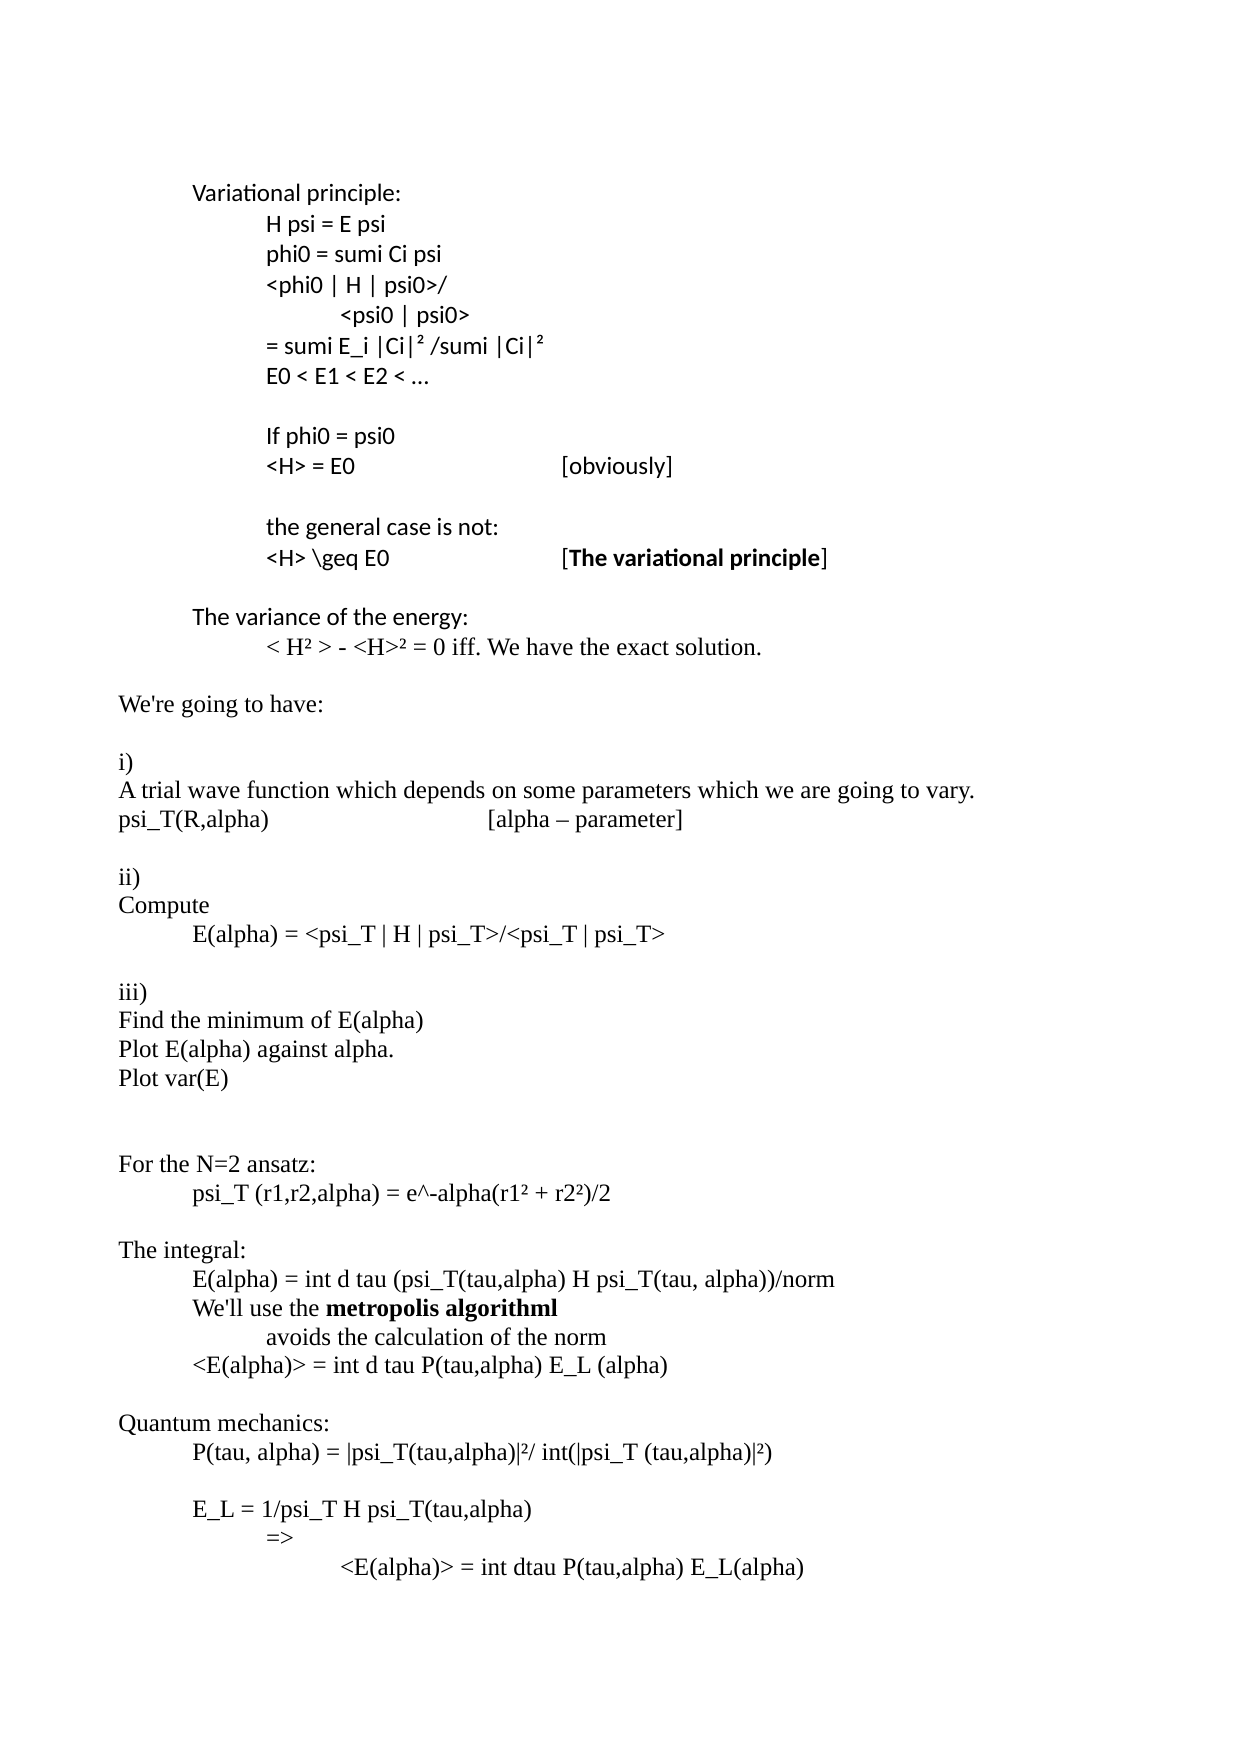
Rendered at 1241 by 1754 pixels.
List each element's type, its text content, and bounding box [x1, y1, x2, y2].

text E_L = 1/psi_T H psi_T(tau,alpha) [118, 1494, 1122, 1523]
text Plot var(E) [118, 1063, 1122, 1092]
text => [118, 1523, 1122, 1552]
text <H> \geq E0 [The variational principle] [118, 542, 1122, 572]
text phi0 = sumi Ci psi [118, 238, 1122, 269]
text psi_T(R,alpha) [alpha – parameter] [118, 804, 1122, 833]
text P(tau, alpha) = |psi_T(tau,alpha)|²/ int(|psi_T (tau,alpha)|²) [118, 1437, 1122, 1465]
text < H² > - <H>² = 0 iff. We have the exact solution. [118, 632, 1122, 660]
text Find the minimum of E(alpha) [118, 1005, 1122, 1034]
text Variational principle: [118, 177, 1122, 208]
text <H> = E0 [obviously] [118, 450, 1122, 481]
text avoids the calculation of the norm [118, 1322, 1122, 1350]
text <E(alpha)> = int dtau P(tau,alpha) E_L(alpha) [118, 1552, 1122, 1580]
text E(alpha) = int d tau (psi_T(tau,alpha) H psi_T(tau, alpha))/norm [118, 1264, 1122, 1293]
text We're going to have: [118, 689, 1122, 718]
text We'll use the metropolis algorithml [118, 1293, 1122, 1322]
text Compute [118, 890, 1122, 919]
text <E(alpha)> = int d tau P(tau,alpha) E_L (alpha) [118, 1350, 1122, 1379]
text Quantum mechanics: [118, 1408, 1122, 1437]
text The integral: [118, 1235, 1122, 1264]
text H psi = E psi [118, 208, 1122, 238]
text A trial wave function which depends on some parameters which we are going to vary. [118, 775, 1122, 804]
text If phi0 = psi0 [118, 420, 1122, 450]
text E0 < E1 < E2 < … [118, 361, 1122, 391]
text the general case is not: [118, 511, 1122, 542]
text <psi0 | psi0> [118, 299, 1122, 330]
text = sumi E_i |Ci|² /sumi |Ci|² [118, 330, 1122, 361]
text The variance of the energy: [118, 601, 1122, 632]
text i) [118, 747, 1122, 775]
text ii) [118, 862, 1122, 890]
text For the N=2 ansatz: [118, 1149, 1122, 1178]
text iii) [118, 977, 1122, 1005]
text E(alpha) = <psi_T | H | psi_T>/<psi_T | psi_T> [118, 919, 1122, 948]
text Plot E(alpha) against alpha. [118, 1034, 1122, 1063]
text psi_T (r1,r2,alpha) = e^-alpha(r1² + r2²)/2 [118, 1178, 1122, 1207]
text <phi0 | H | psi0>/ [118, 269, 1122, 299]
